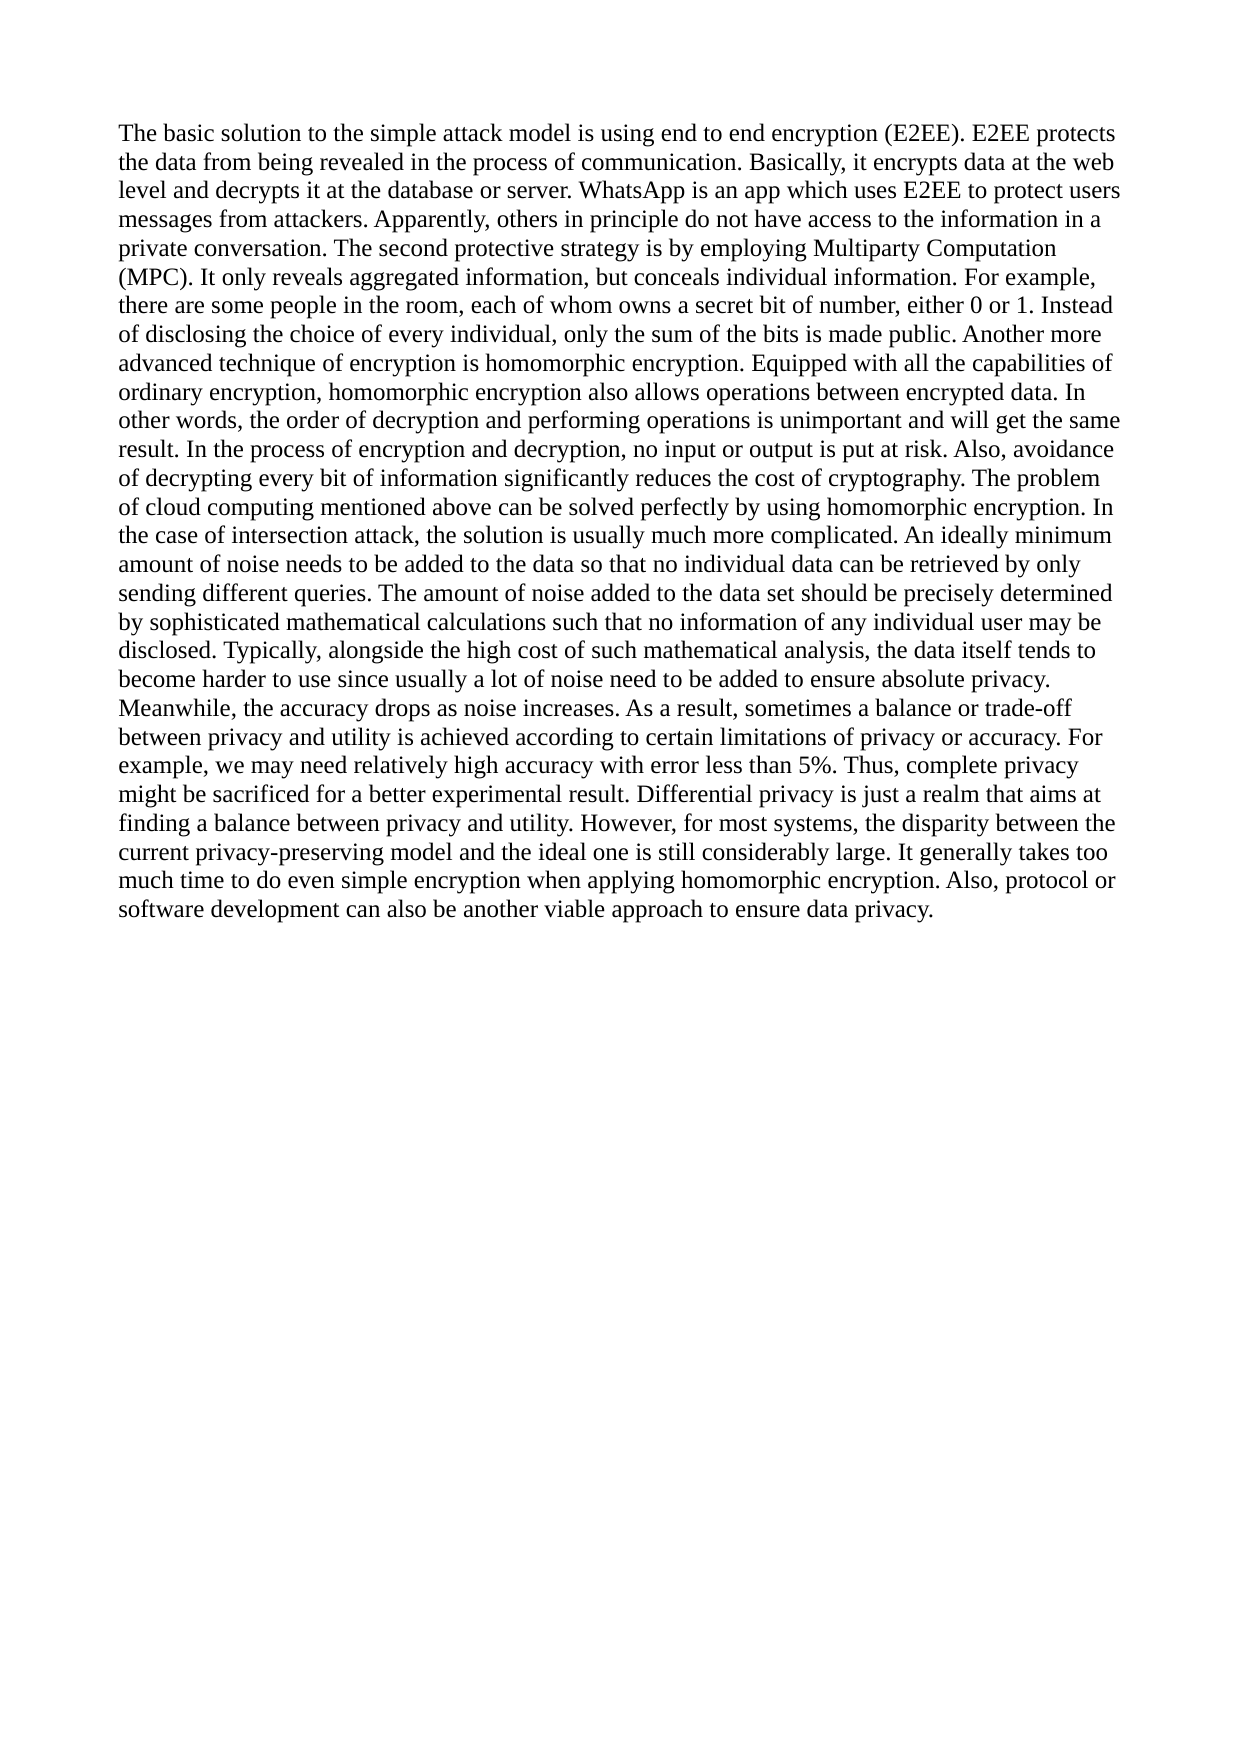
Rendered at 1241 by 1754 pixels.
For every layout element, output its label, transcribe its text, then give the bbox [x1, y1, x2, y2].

text The basic solution to the simple attack model is using end to end encryption (E2EE). E2EE protects the data from being revealed in the process of communication. Basically, it encrypts data at the web level and decrypts it at the database or server. WhatsApp is an app which uses E2EE to protect users messages from attackers. Apparently, others in principle do not have access to the information in a private conversation. The second protective strategy is by employing Multiparty Computation (MPC). It only reveals aggregated information, but conceals individual information. For example, there are some people in the room, each of whom owns a secret bit of number, either 0 or 1. Instead of disclosing the choice of every individual, only the sum of the bits is made public. Another more advanced technique of encryption is homomorphic encryption. Equipped with all the capabilities of ordinary encryption, homomorphic encryption also allows operations between encrypted data. In other words, the order of decryption and performing operations is unimportant and will get the same result. In the process of encryption and decryption, no input or output is put at risk. Also, avoidance of decrypting every bit of information significantly reduces the cost of cryptography. The problem of cloud computing mentioned above can be solved perfectly by using homomorphic encryption. In the case of intersection attack, the solution is usually much more complicated. An ideally minimum amount of noise needs to be added to the data so that no individual data can be retrieved by only sending different queries. The amount of noise added to the data set should be precisely determined by sophisticated mathematical calculations such that no information of any individual user may be disclosed. Typically, alongside the high cost of such mathematical analysis, the data itself tends to become harder to use since usually a lot of noise need to be added to ensure absolute privacy. Meanwhile, the accuracy drops as noise increases. As a result, sometimes a balance or trade-off between privacy and utility is achieved according to certain limitations of privacy or accuracy. For example, we may need relatively high accuracy with error less than 5%. Thus, complete privacy might be sacrificed for a better experimental result. Differential privacy is just a realm that aims at finding a balance between privacy and utility. However, for most systems, the disparity between the current privacy-preserving model and the ideal one is still considerably large. It generally takes too much time to do even simple encryption when applying homomorphic encryption. Also, protocol or software development can also be another viable approach to ensure data privacy. [118, 118, 1122, 923]
